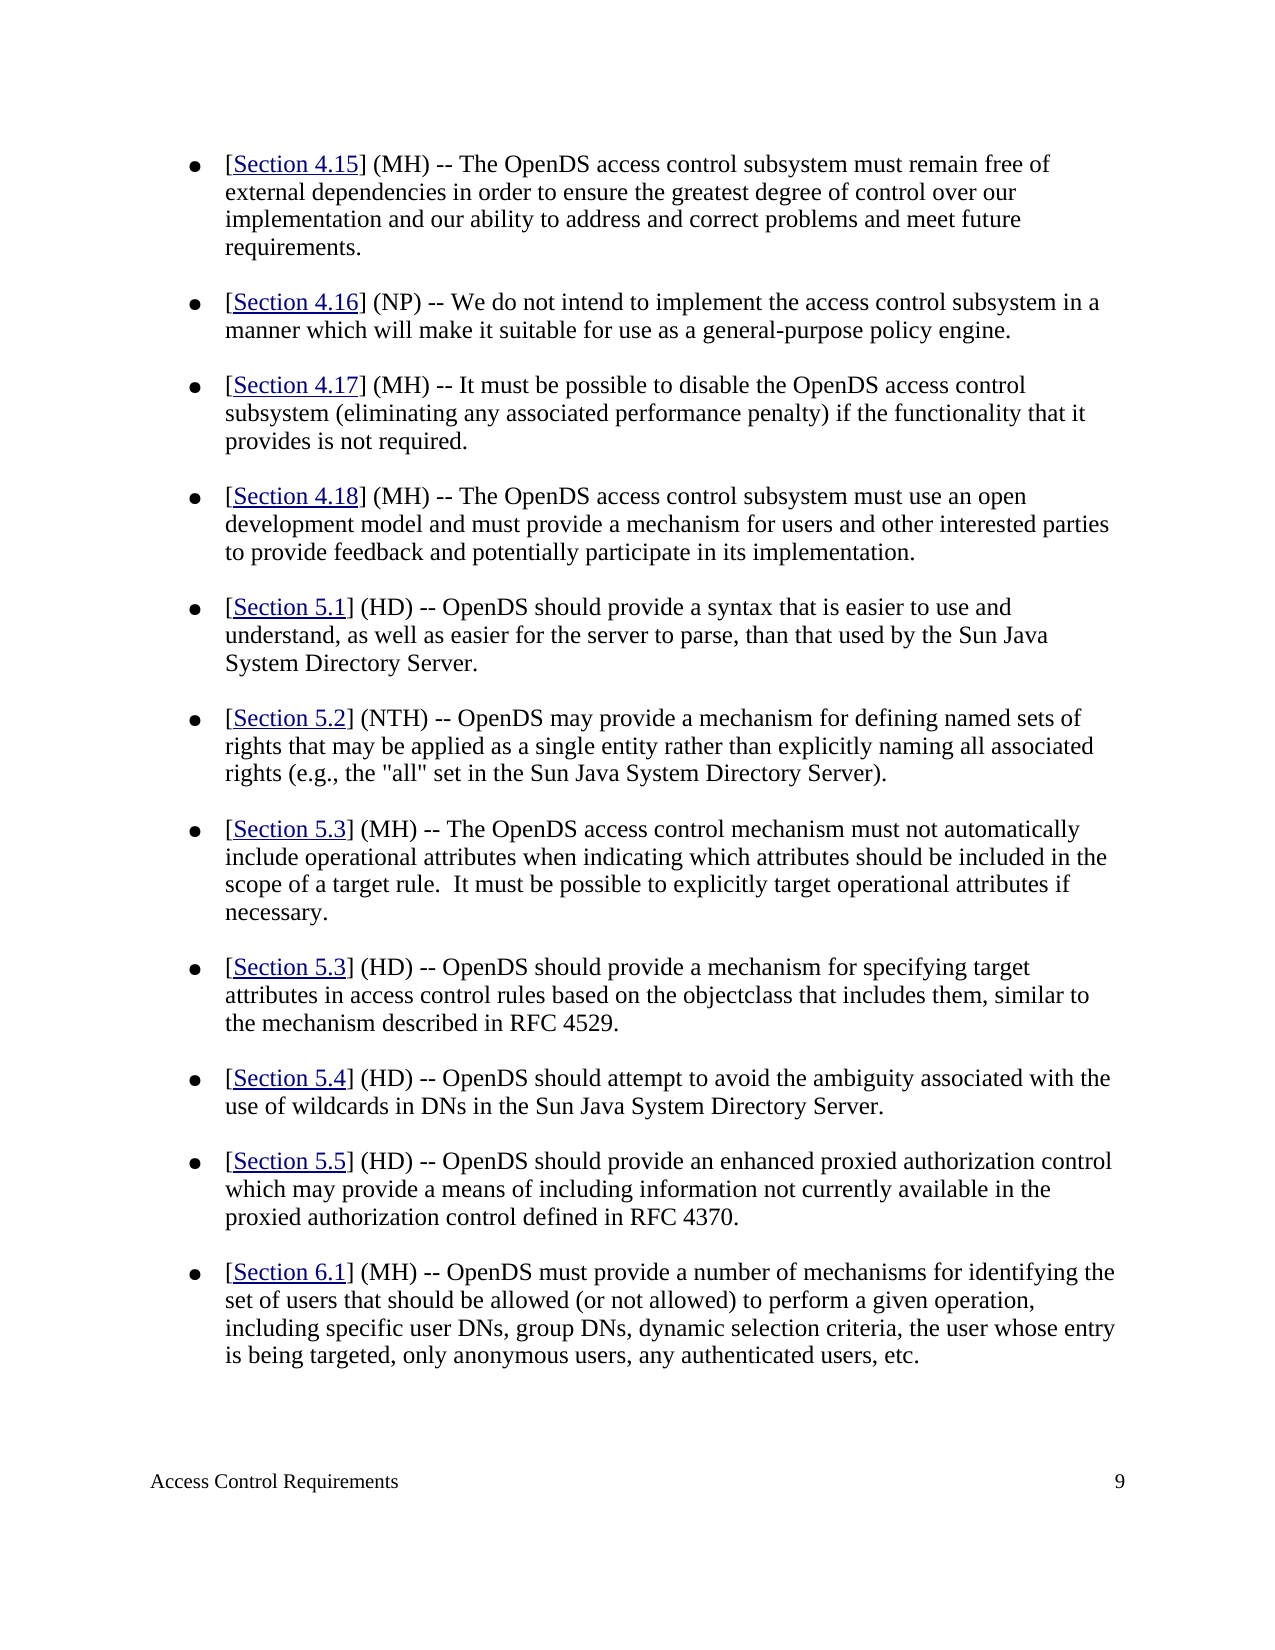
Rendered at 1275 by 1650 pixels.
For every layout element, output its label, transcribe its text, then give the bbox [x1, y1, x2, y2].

list [Section 4.17] (MH) -- It must be possible to disable the OpenDS access control subsystem (eliminating any associated performance penalty) if the functionality that it provides is not required. [187, 372, 1125, 455]
list [Section 5.3] (MH) -- The OpenDS access control mechanism must not automatically include operational attributes when indicating which attributes should be included in the scope of a target rule. It must be possible to explicitly target operational attributes if necessary. [187, 815, 1125, 926]
list [Section 6.1] (MH) -- OpenDS must provide a number of mechanisms for identifying the set of users that should be allowed (or not allowed) to perform a given operation, including specific user DNs, group DNs, dynamic selection criteria, the user whose entry is being targeted, only anonymous users, any authenticated users, etc. [187, 1258, 1125, 1369]
list [Section 5.4] (HD) -- OpenDS should attempt to avoid the ambiguity associated with the use of wildcards in DNs in the Sun Java System Directory Server. [187, 1064, 1125, 1120]
list [Section 4.15] (MH) -- The OpenDS access control subsystem must remain free of external dependencies in order to ensure the greatest degree of control over our implementation and our ability to address and correct problems and meet future requirements. [187, 150, 1125, 261]
list [Section 5.5] (HD) -- OpenDS should provide an enhanced proxied authorization control which may provide a means of including information not currently available in the proxied authorization control defined in RFC 4370. [187, 1147, 1125, 1231]
list [Section 5.1] (HD) -- OpenDS should provide a syntax that is easier to use and understand, as well as easier for the server to parse, than that used by the Sun Java System Directory Server. [187, 593, 1125, 676]
list [Section 4.16] (NP) -- We do not intend to implement the access control subsystem in a manner which will make it suitable for use as a general-purpose policy engine. [187, 288, 1125, 344]
list [Section 5.3] (HD) -- OpenDS should provide a mechanism for specifying target attributes in access control rules based on the objectclass that includes them, similar to the mechanism described in RFC 4529. [187, 953, 1125, 1037]
list [Section 4.18] (MH) -- The OpenDS access control subsystem must use an open development model and must provide a mechanism for users and other interested parties to provide feedback and potentially participate in its implementation. [187, 482, 1125, 566]
list [Section 5.2] (NTH) -- OpenDS may provide a mechanism for defining named sets of rights that may be applied as a single entity rather than explicitly naming all associated rights (e.g., the "all" set in the Sun Java System Directory Server). [187, 704, 1125, 787]
